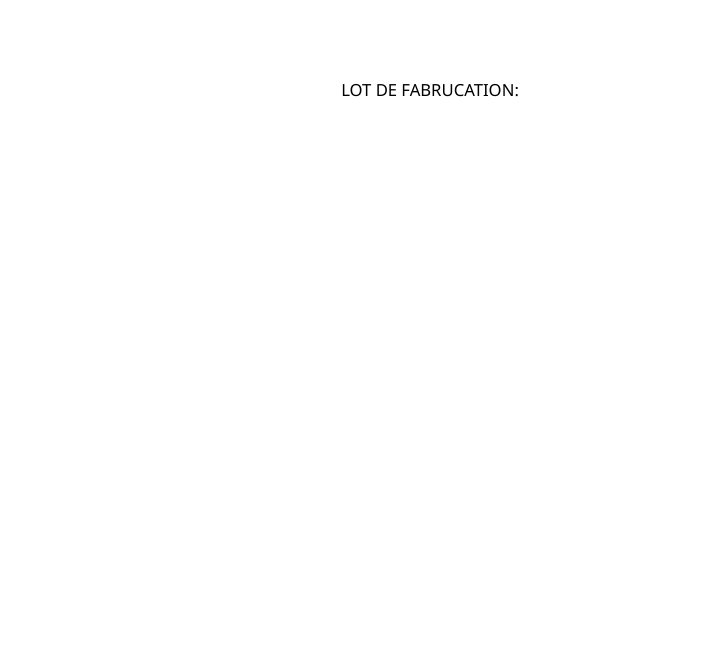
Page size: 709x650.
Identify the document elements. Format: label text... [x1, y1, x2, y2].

text LOT DE FABRUCATION: <load (record, 'period')> [0, 78, 709, 101]
